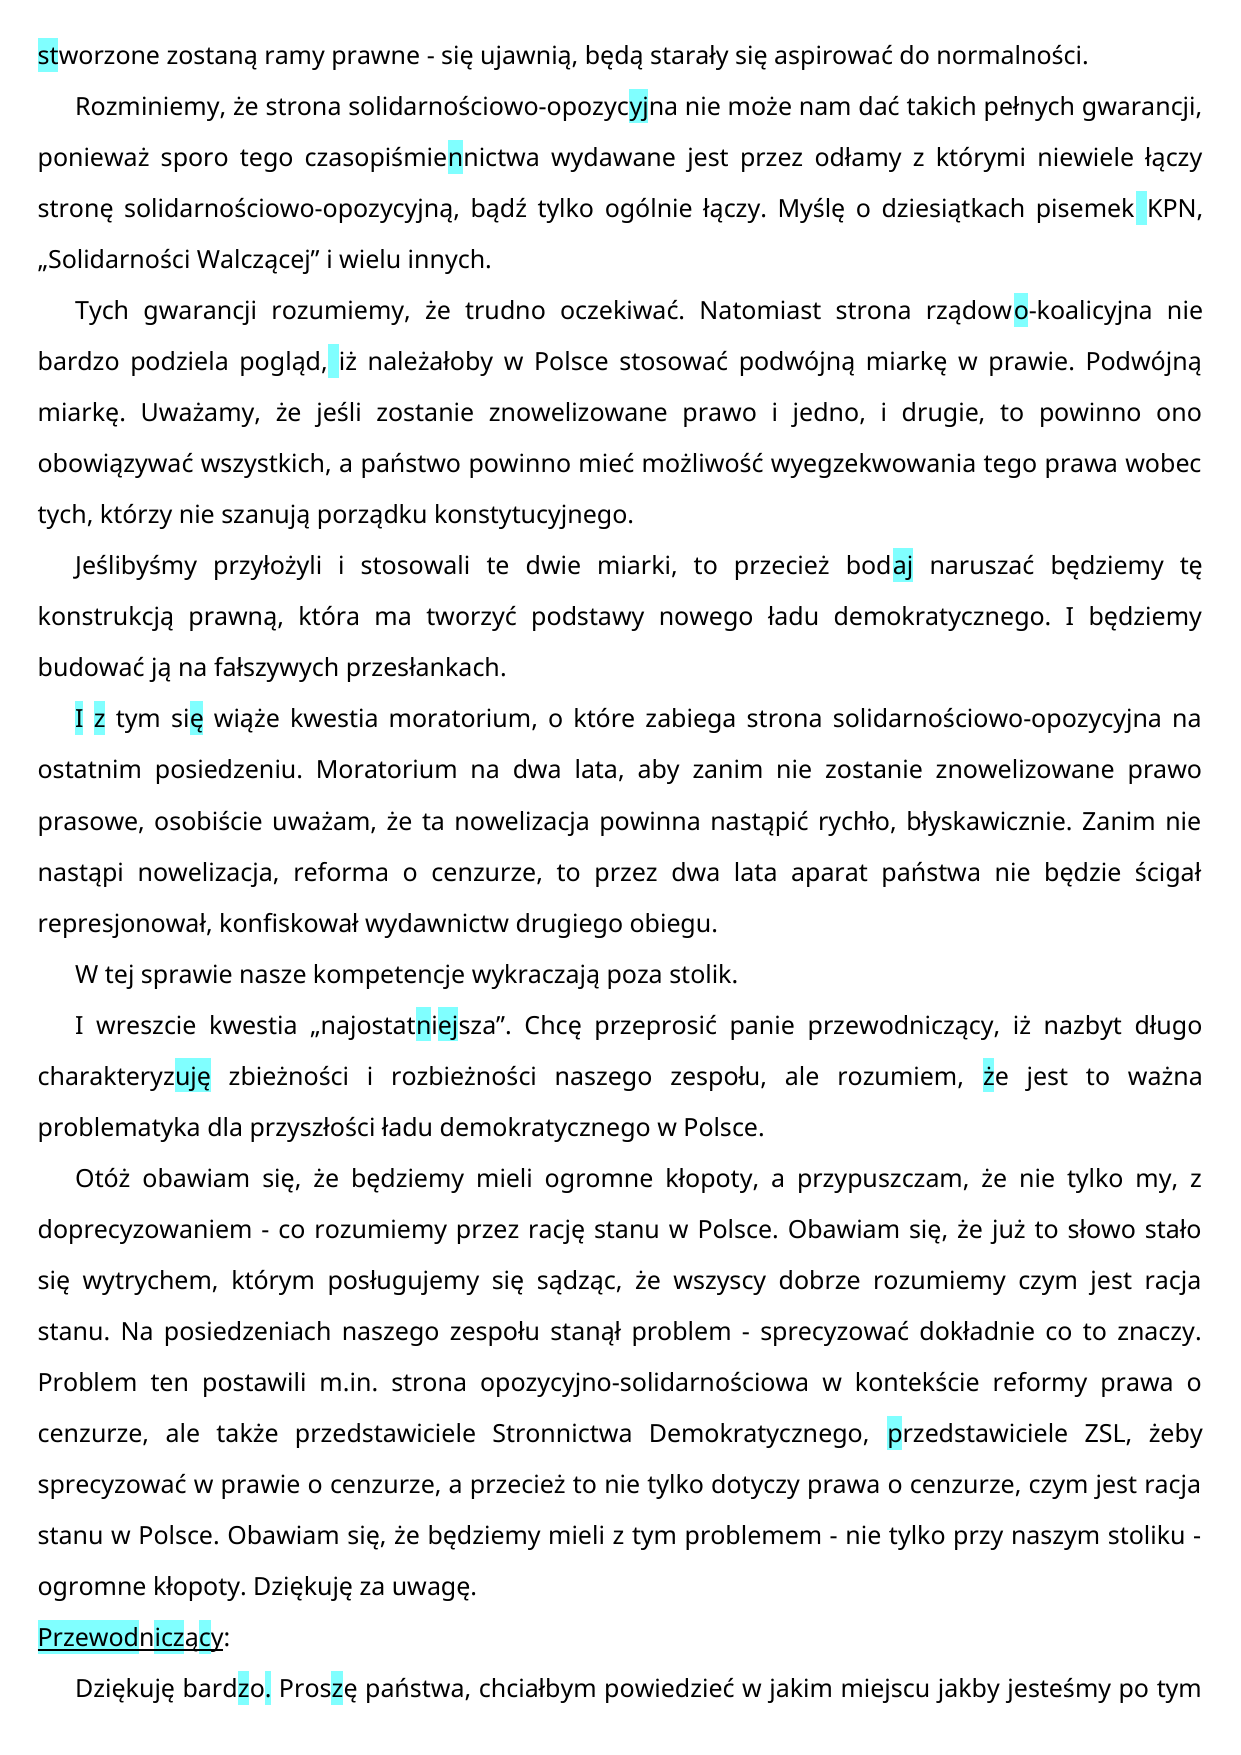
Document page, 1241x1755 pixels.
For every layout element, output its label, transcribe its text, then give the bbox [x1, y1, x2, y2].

text stworzone zostaną ramy prawne - się ujawnią, będą starały się aspirować do normalności. [37, 37, 1203, 72]
text Tych gwarancji rozumiemy, że trudno oczekiwać. Natomiast strona rządowo-koalicyjna nie bardzo podziela pogląd, iż należałoby w Polsce stosować podwójną miarkę w prawie. Podwójną miarkę. Uważamy, że jeśli zostanie znowelizowane prawo i jedno, i drugie, to powinno ono obowiązywać wszystkich, a państwo powinno mieć możliwość wyegzekwowania tego prawa wobec tych, którzy nie szanują porządku konstytucyjnego. [37, 293, 1203, 531]
text Przewodniczący: [37, 1620, 1203, 1654]
text I z tym się wiąże kwestia moratorium, o które zabiega strona solidarnościowo-opozycyjna na ostatnim posiedzeniu. Moratorium na dwa lata, aby zanim nie zostanie znowelizowane prawo prasowe, osobiście uważam, że ta nowelizacja powinna nastąpić rychło, błyskawicznie. Zanim nie nastąpi nowelizacja, reforma o cenzurze, to przez dwa lata aparat państwa nie będzie ścigał represjonował, konfiskował wydawnictw drugiego obiegu. [37, 701, 1203, 939]
text Dziękuję bardzo. Proszę państwa, chciałbym powiedzieć w jakim miejscu jakby jesteśmy po tym [37, 1671, 1203, 1705]
text I wreszcie kwestia „najostatniejsza”. Chcę przeprosić panie przewodniczący, iż nazbyt długo charakteryzuję zbieżności i rozbieżności naszego zespołu, ale rozumiem, że jest to ważna problematyka dla przyszłości ładu demokratycznego w Polsce. [37, 1007, 1203, 1143]
text W tej sprawie nasze kompetencje wykraczają poza stolik. [37, 956, 1203, 990]
text Jeślibyśmy przyłożyli i stosowali te dwie miarki, to przecież bodaj naruszać będziemy tę konstrukcją prawną, która ma tworzyć podstawy nowego ładu demokratycznego. I będziemy budować ją na fałszywych przesłankach. [37, 548, 1203, 684]
text Rozminiemy, że strona solidarnościowo-opozycyjna nie może nam dać takich pełnych gwarancji, ponieważ sporo tego czasopiśmiennictwa wydawane jest przez odłamy z którymi niewiele łączy stronę solidarnościowo-opozycyjną, bądź tylko ogólnie łączy. Myślę o dziesiątkach pisemek KPN, „Solidarności Walczącej” i wielu innych. [37, 88, 1203, 276]
text Otóż obawiam się, że będziemy mieli ogromne kłopoty, a przypuszczam, że nie tylko my, z doprecyzowaniem - co rozumiemy przez rację stanu w Polsce. Obawiam się, że już to słowo stało się wytrychem, którym posługujemy się sądząc, że wszyscy dobrze rozumiemy czym jest racja stanu. Na posiedzeniach naszego zespołu stanął problem - sprecyzować dokładnie co to znaczy. Problem ten postawili m.in. strona opozycyjno-solidarnościowa w kontekście reformy prawa o cenzurze, ale także przedstawiciele Stronnictwa Demokratycznego, przedstawiciele ZSL, żeby sprecyzować w prawie o cenzurze, a przecież to nie tylko dotyczy prawa o cenzurze, czym jest racja stanu w Polsce. Obawiam się, że będziemy mieli z tym problemem - nie tylko przy naszym stoliku -ogromne kłopoty. Dziękuję za uwagę. [37, 1160, 1203, 1603]
